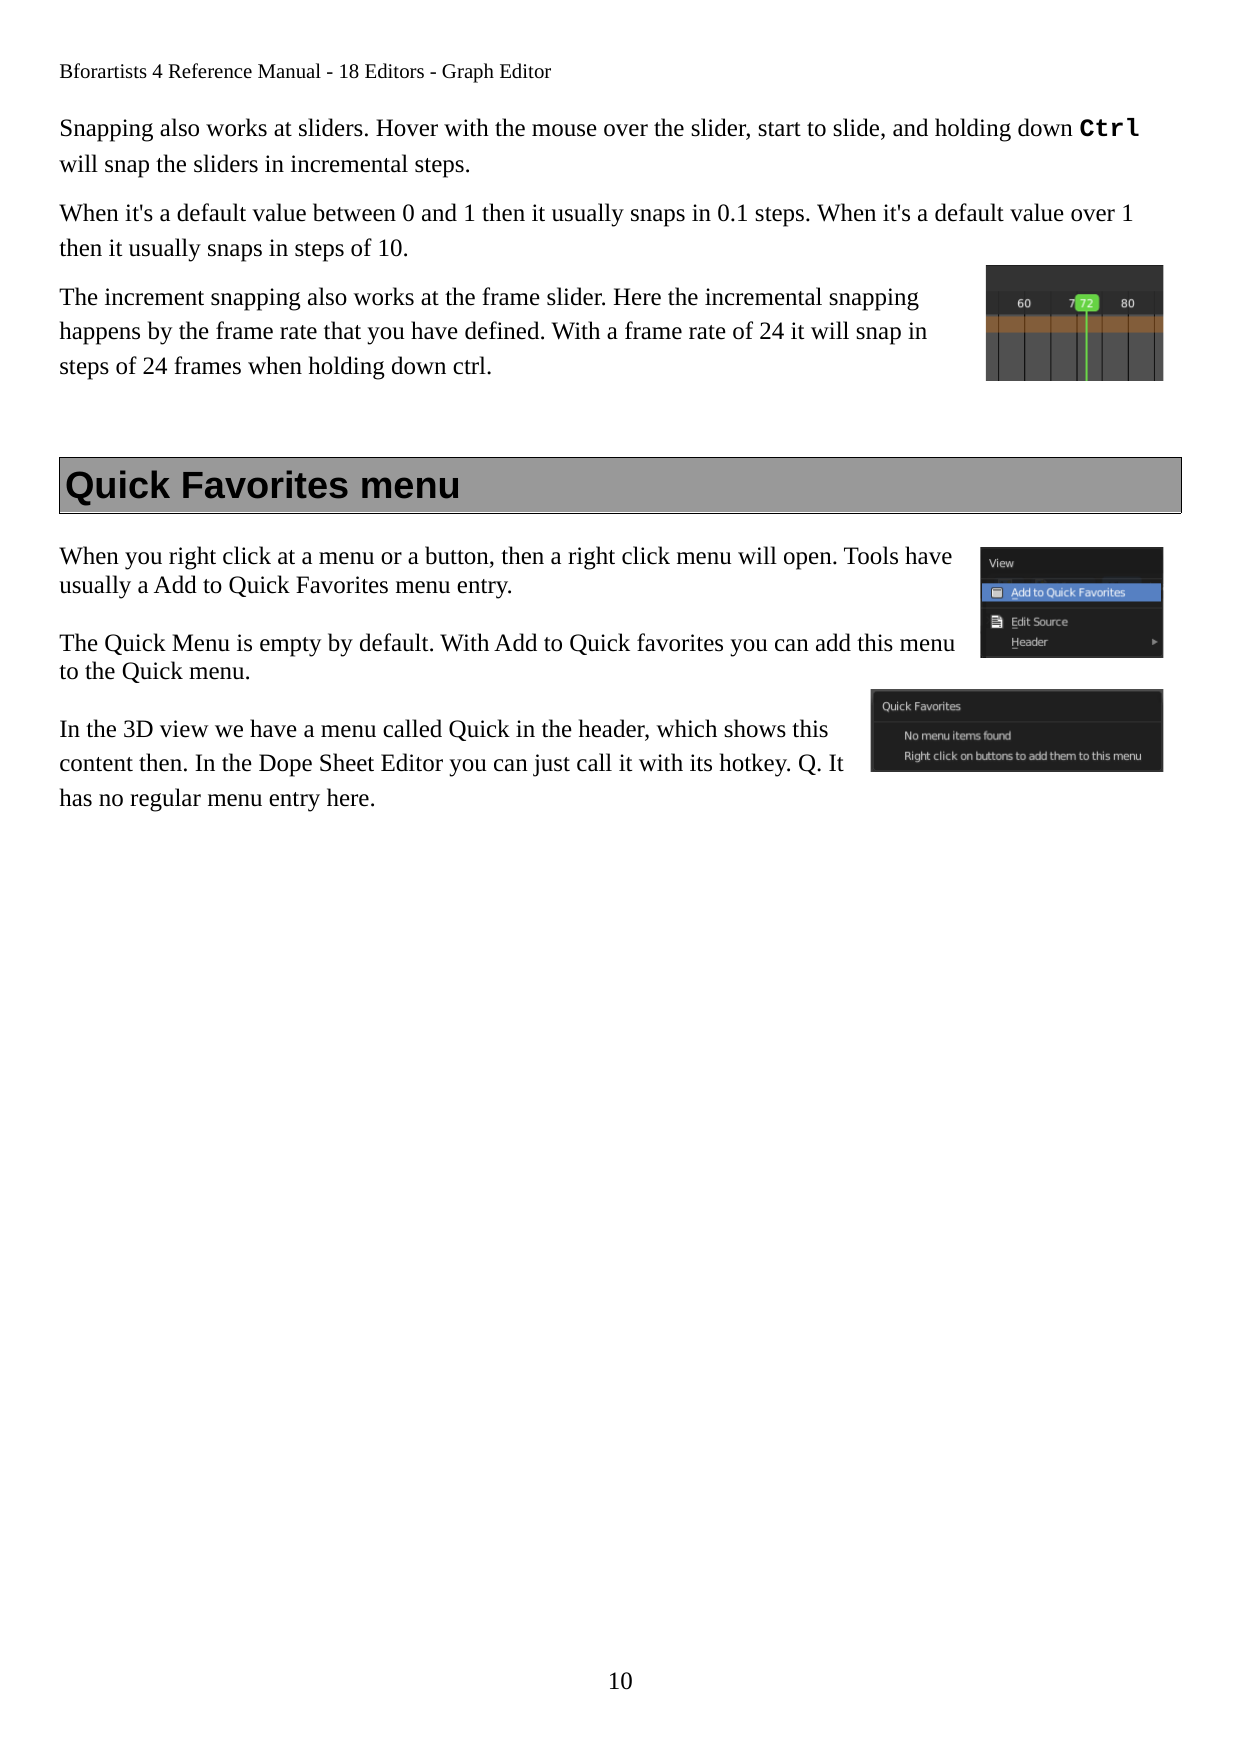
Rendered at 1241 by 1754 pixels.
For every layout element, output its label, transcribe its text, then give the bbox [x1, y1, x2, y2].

text When you right click at a menu or a button, then a right click menu will open. Tools have usually a Add to Quick Favorites menu entry. [59, 541, 1181, 599]
table_header Quick Favorites menu [60, 458, 1181, 512]
text The Quick Menu is empty by default. With Add to Quick favorites you can add this menu to the Quick menu. [59, 628, 1181, 685]
text In the 3D view we have a menu called Quick in the header, which shows this content then. In the Dope Sheet Editor you can just call it with its hotkey. Q. It has no regular menu entry here. [59, 714, 1181, 812]
text The increment snapping also works at the frame slider. Here the incremental snapping happens by the frame rate that you have defined. With a frame rate of 24 it will snap in steps of 24 frames when holding down ctrl. [59, 282, 985, 379]
text When it's a default value between 0 and 1 then it usually snaps in 0.1 steps. When it's a default value over 1 then it usually snaps in steps of 10. [59, 198, 1181, 261]
picture [980, 547, 1164, 658]
text Snapping also works at sliders. Hover with the mouse over the slider, start to slide, and holding down Ctrl will snap the sliders in incremental steps. [59, 113, 1181, 178]
picture [985, 265, 1164, 381]
picture [870, 689, 1164, 772]
